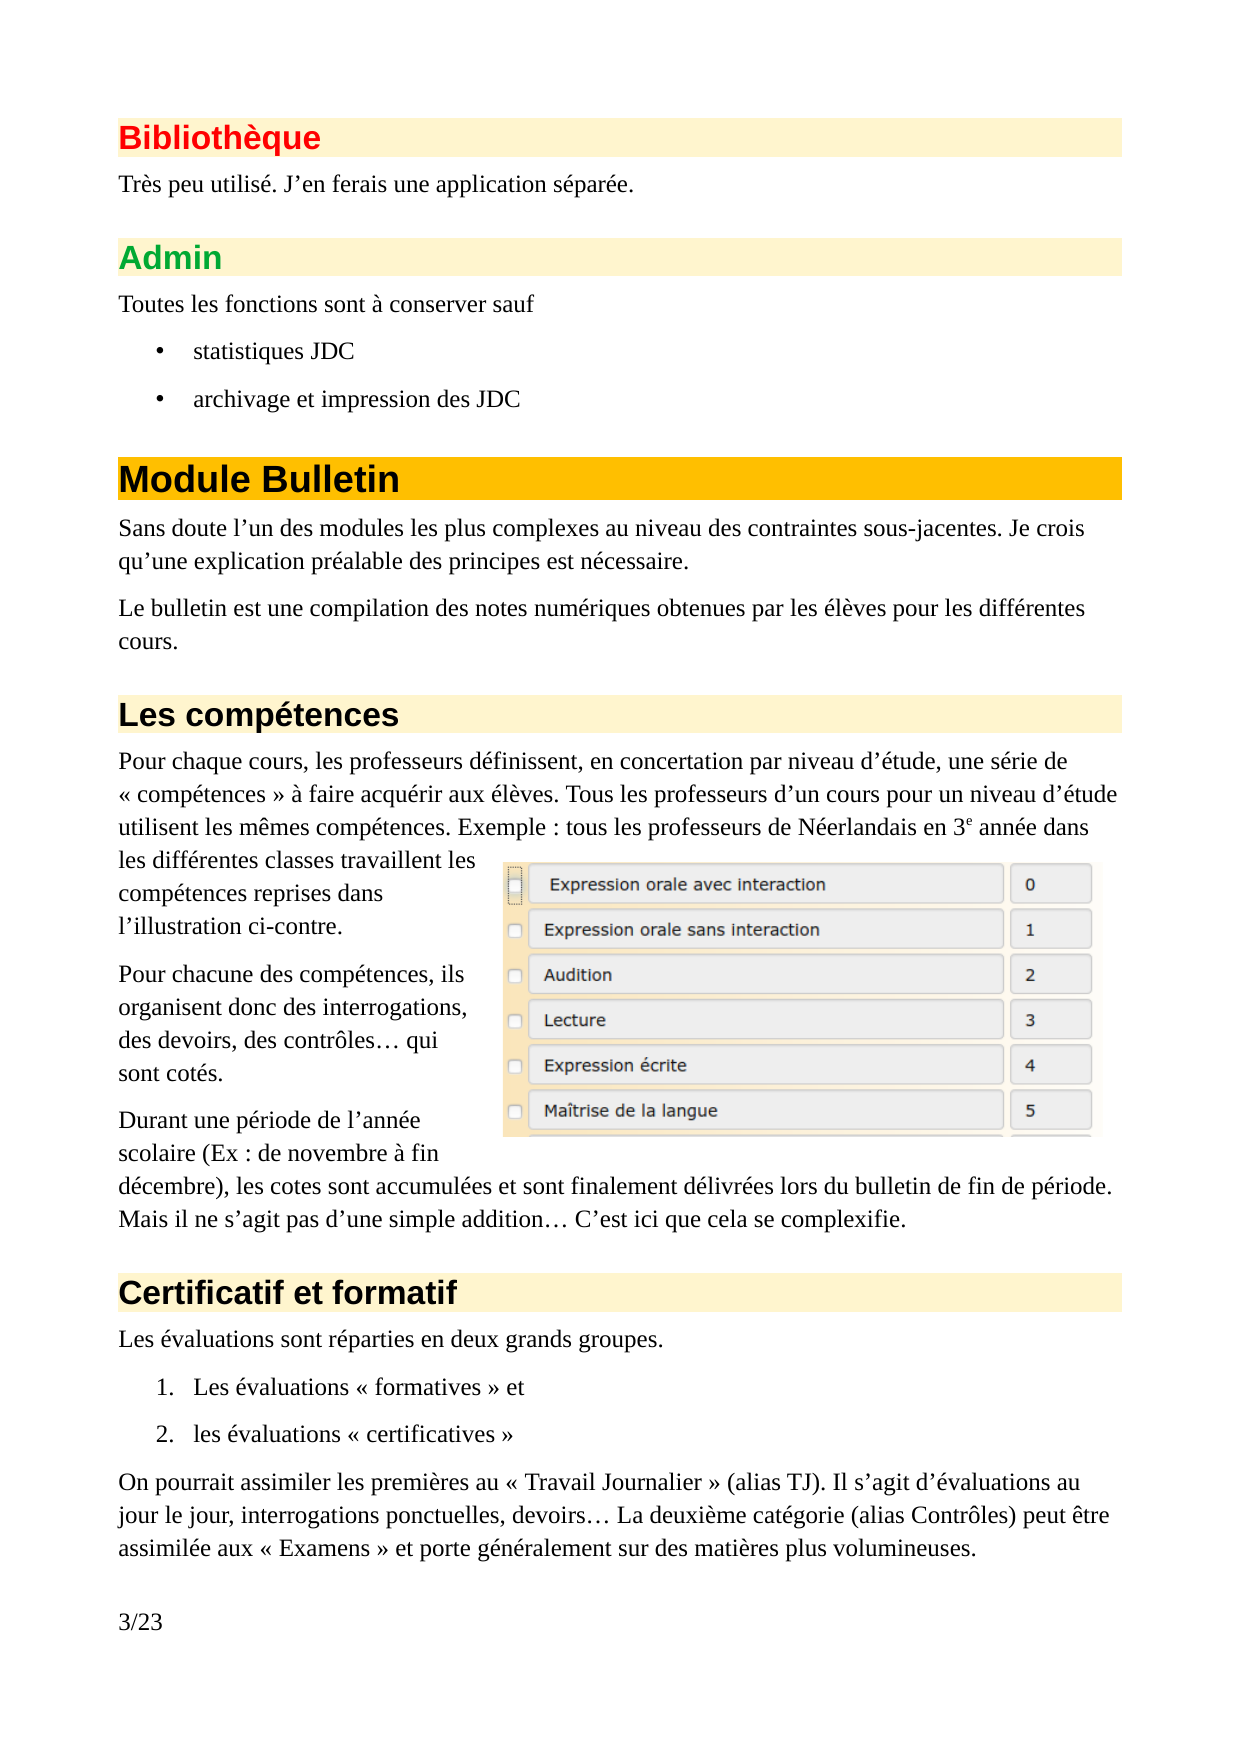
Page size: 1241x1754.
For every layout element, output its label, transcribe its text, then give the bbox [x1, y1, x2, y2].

text On pourrait assimiler les premières au « Travail Journalier » (alias TJ). Il s’agit d’évaluations au jour le jour, interrogations ponctuelles, devoirs… La deuxième catégorie (alias Contrôles) peut être assimilée aux « Examens » et porte généralement sur des matières plus volumineuses. [118, 1467, 1122, 1562]
picture [502, 862, 1103, 1137]
text Pour chaque cours, les professeurs définissent, en concertation par niveau d’étude, une série de « compétences » à faire acquérir aux élèves. Tous les professeurs d’un cours pour un niveau d’étude utilisent les mêmes compétences. Exemple : tous les professeurs de Néerlandais en 3e année dans les différentes classes travaillent les compétences reprises dans l’illustration ci-contre. [118, 746, 1122, 940]
subtitle Admin [118, 238, 1122, 276]
subtitle Certificatif et formatif [118, 1273, 1122, 1312]
text Toutes les fonctions sont à conserver sauf [118, 289, 1122, 318]
subtitle Bibliothèque [118, 118, 1122, 157]
text [1103, 959, 1122, 1087]
text Très peu utilisé. J’en ferais une application séparée. [118, 169, 1122, 198]
list les évaluations « certificatives » [156, 1419, 1122, 1448]
text Le bulletin est une compilation des notes numériques obtenues par les élèves pour les différentes cours. [118, 593, 1122, 655]
text Sans doute l’un des modules les plus complexes au niveau des contraintes sous-jacentes. Je crois qu’une explication préalable des principes est nécessaire. [118, 513, 1122, 574]
list statistiques JDC [156, 336, 1122, 365]
text Les évaluations sont réparties en deux grands groupes. [118, 1324, 1122, 1353]
text Pour chacune des compétences, ils organisent donc des interrogations, des devoirs, des contrôles… qui sont cotés. [118, 959, 502, 1087]
list archivage et impression des JDC [156, 384, 1122, 413]
text Durant une période de l’année scolaire (Ex : de novembre à fin décembre), les cotes sont accumulées et sont finalement délivrées lors du bulletin de fin de période. Mais il ne s’agit pas d’une simple addition… C’est ici que cela se complexifie. [118, 1105, 1122, 1233]
list Les évaluations « formatives » et [156, 1372, 1122, 1400]
subtitle Module Bulletin [118, 457, 1122, 500]
subtitle Les compétences [118, 695, 1122, 733]
